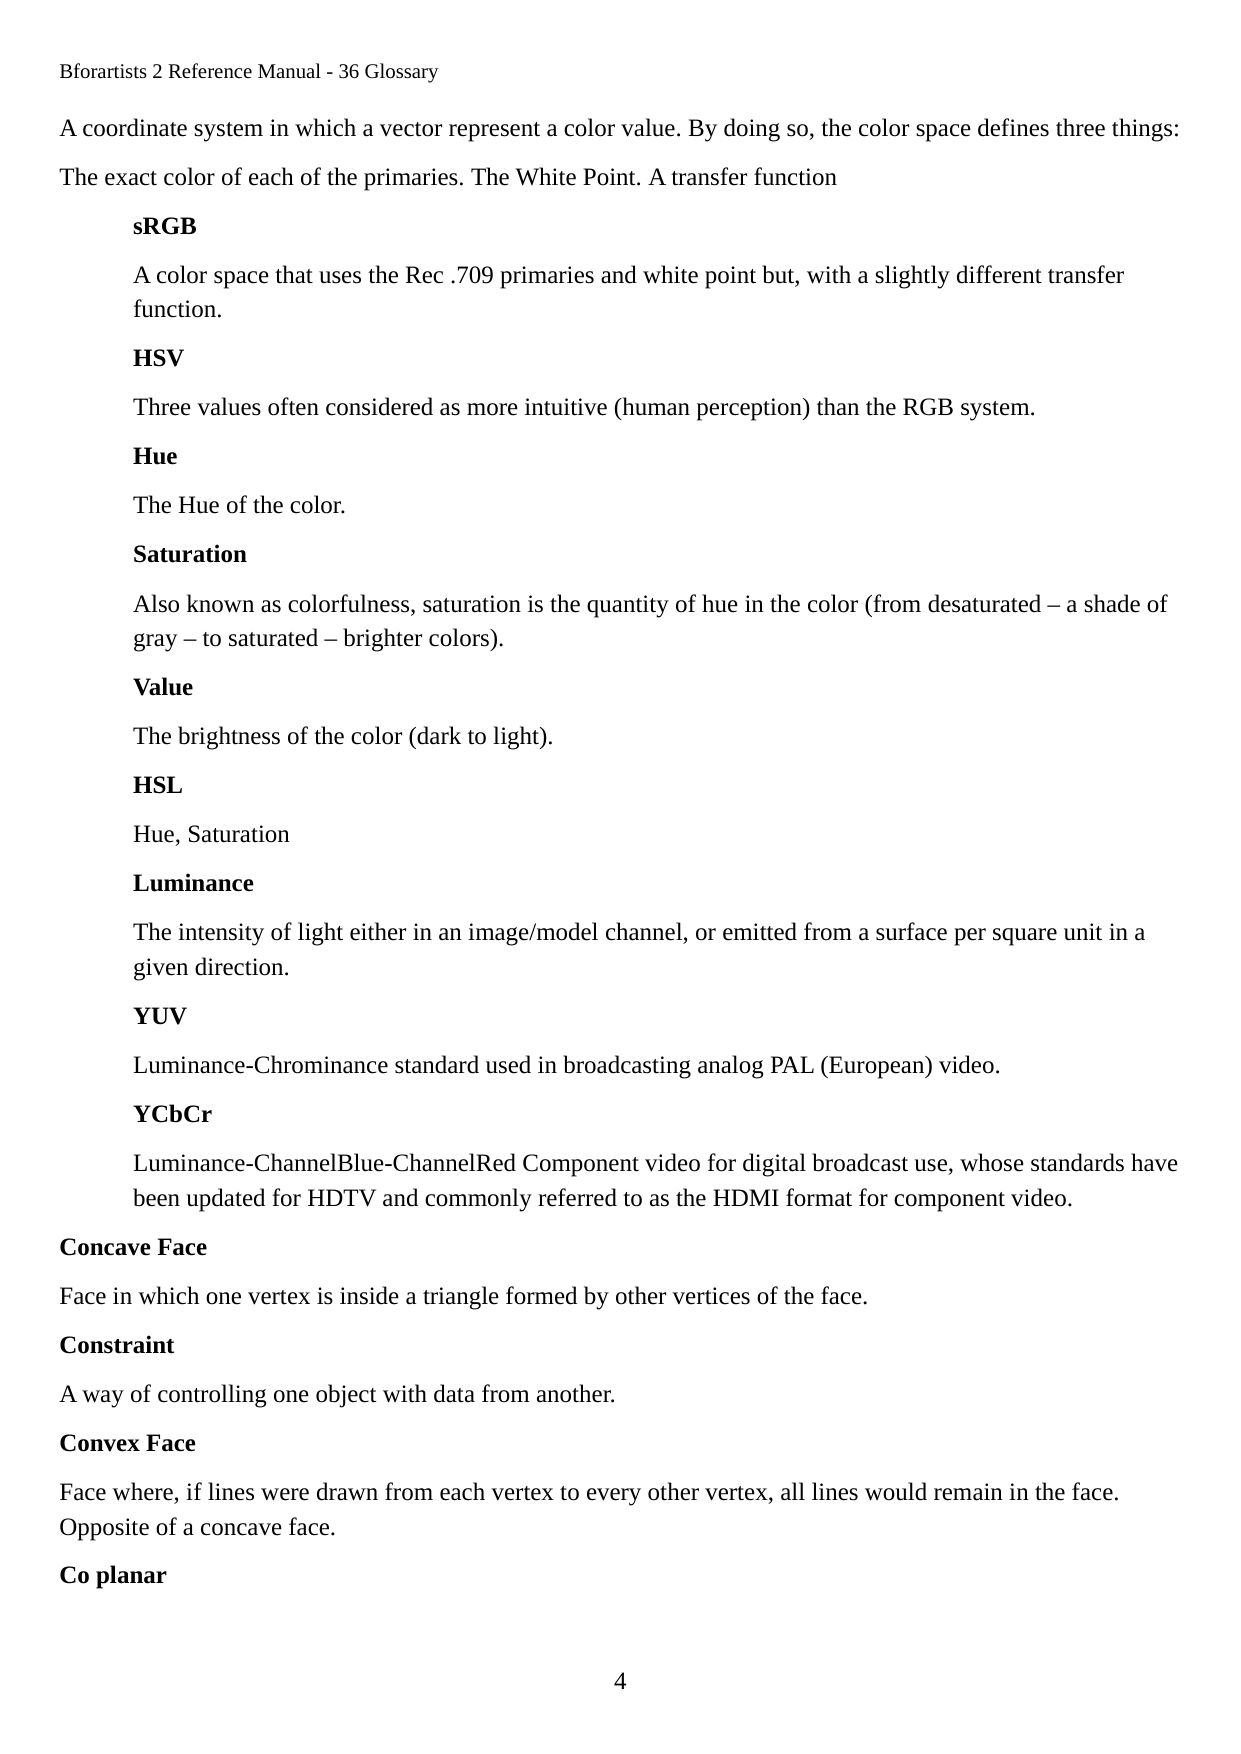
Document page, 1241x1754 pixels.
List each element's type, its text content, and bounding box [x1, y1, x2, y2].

text The intensity of light either in an image/model channel, or emitted from a surface per square unit in a given direction. [133, 917, 1181, 981]
text The Hue of the color. [133, 491, 1181, 519]
text A way of controlling one object with data from another. [59, 1379, 1181, 1408]
text Hue [133, 441, 1181, 470]
text HSL [133, 770, 1181, 799]
text YCbCr [133, 1099, 1181, 1128]
text Luminance-Chrominance standard used in broadcasting analog PAL (European) video. [133, 1050, 1181, 1079]
text HSV [133, 343, 1181, 372]
text Convex Face [59, 1428, 1181, 1457]
text Luminance-ChannelBlue-ChannelRed Component video for digital broadcast use, whose standards have been updated for HDTV and commonly referred to as the HDMI format for component video. [133, 1148, 1181, 1211]
text Luminance [133, 868, 1181, 897]
text A coordinate system in which a vector represent a color value. By doing so, the color space defines three things: [59, 113, 1181, 141]
text The brightness of the color (dark to light). [133, 721, 1181, 750]
text Concave Face [59, 1232, 1181, 1261]
text Also known as colorfulness, saturation is the quantity of hue in the color (from desaturated – a shade of gray – to saturated – brighter colors). [133, 589, 1181, 652]
text The exact color of each of the primaries. The White Point. A transfer function [59, 162, 1181, 190]
text A color space that uses the Rec .709 primaries and white point but, with a slightly different transfer function. [133, 260, 1181, 323]
text Three values often considered as more intuitive (human perception) than the RGB system. [133, 392, 1181, 421]
text Saturation [133, 539, 1181, 568]
text sRGB [133, 211, 1181, 239]
text Co planar [59, 1561, 1181, 1589]
text Value [133, 672, 1181, 701]
text Face where, if lines were drawn from each vertex to every other vertex, all lines would remain in the face. Opposite of a concave face. [59, 1477, 1181, 1540]
text Constraint [59, 1330, 1181, 1359]
text Face in which one vertex is inside a triangle formed by other vertices of the face. [59, 1281, 1181, 1309]
text Hue, Saturation [133, 819, 1181, 848]
text YUV [133, 1001, 1181, 1030]
